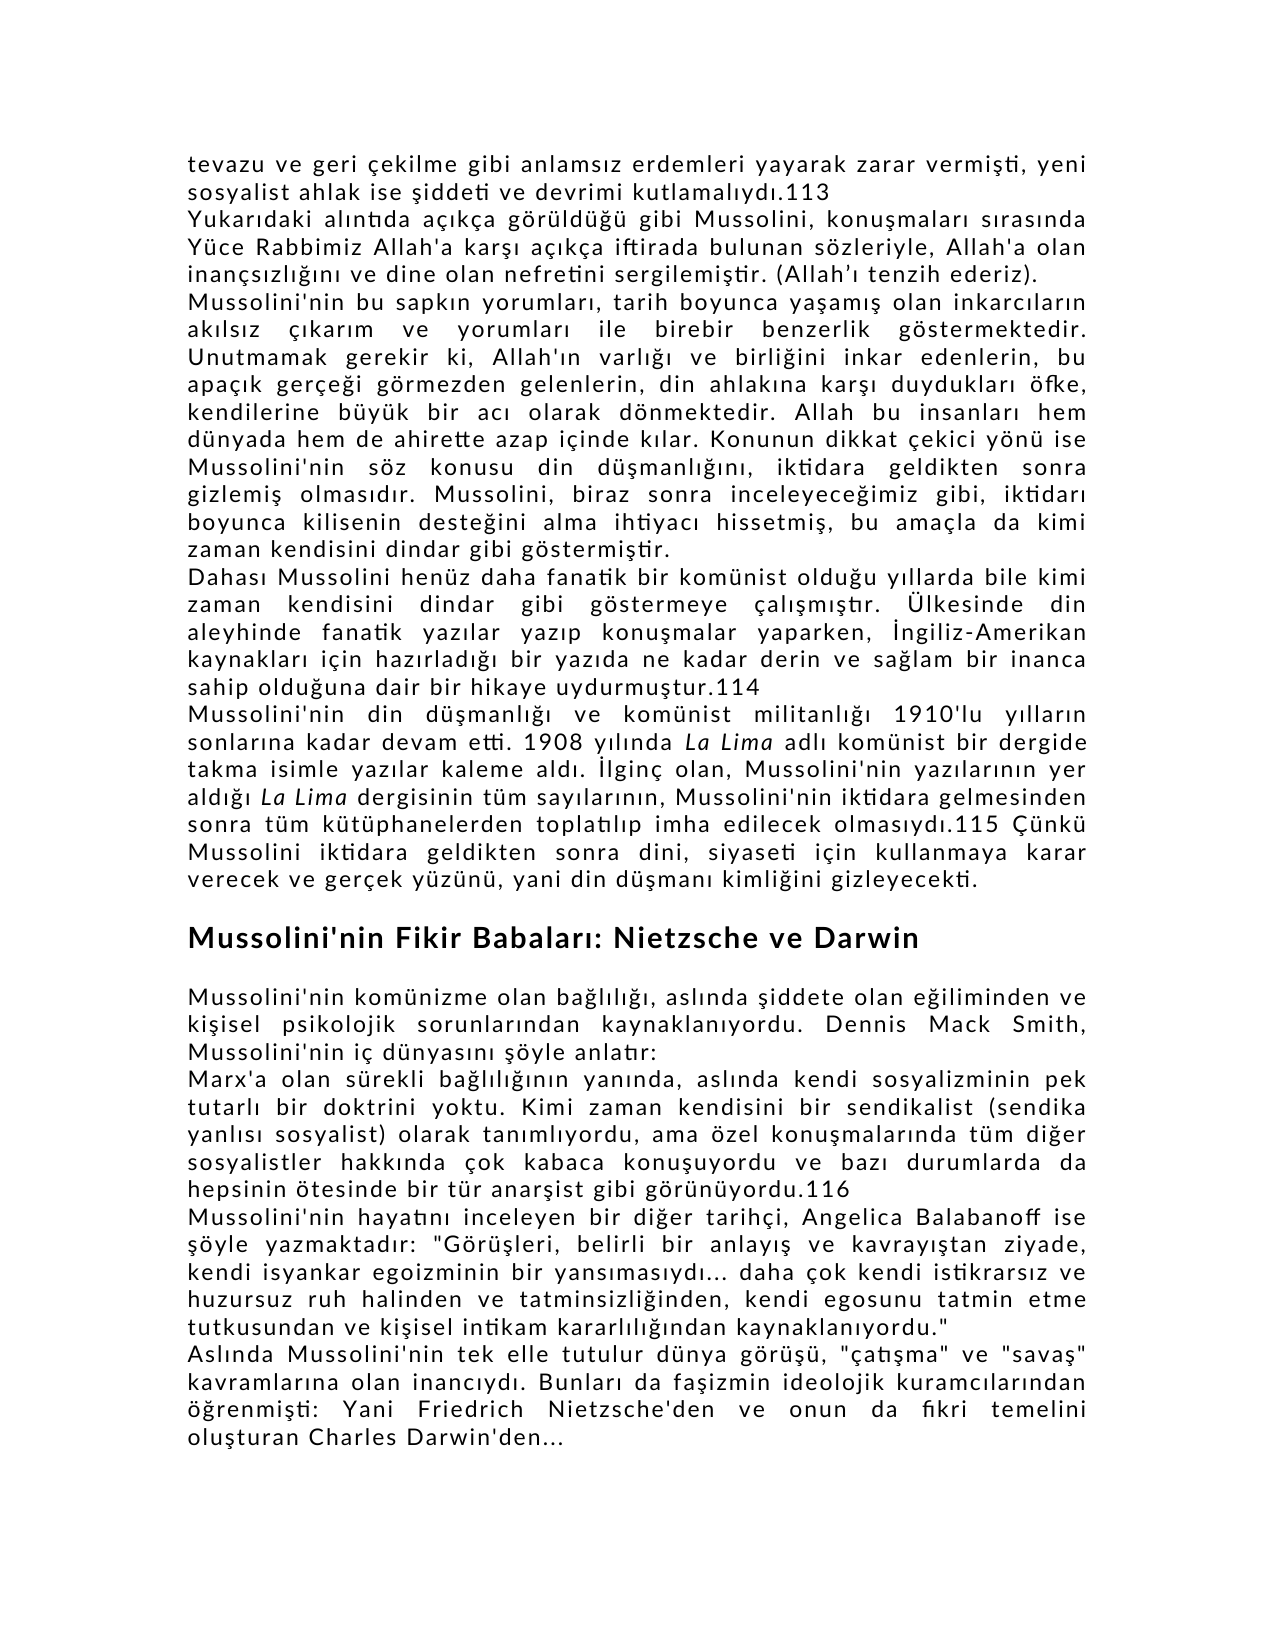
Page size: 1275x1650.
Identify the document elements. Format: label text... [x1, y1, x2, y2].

text Mussolini'nin hayatını inceleyen bir diğer tarihçi, Angelica Balabanoff ise şöyle yazmaktadır: "Görüşleri, belirli bir anlayış ve kavrayıştan ziyade, kendi isyankar egoizminin bir yansımasıydı... daha çok kendi istikrarsız ve huzursuz ruh halinden ve tatminsizliğinden, kendi egosunu tatmin etme tutkusundan ve kişisel intikam kararlılığından kaynaklanıyordu." [187, 1202, 1087, 1340]
text tevazu ve geri çekilme gibi anlamsız erdemleri yayarak zarar vermişti, yeni sosyalist ahlak ise şiddeti ve devrimi kutlamalıydı.113 [187, 150, 1087, 205]
text Mussolini'nin din düşmanlığı ve komünist militanlığı 1910'lu yılların sonlarına kadar devam etti. 1908 yılında La Lima adlı komünist bir dergide takma isimle yazılar kaleme aldı. İlginç olan, Mussolini'nin yazılarının yer aldığı La Lima dergisinin tüm sayılarının, Mussolini'nin iktidara gelmesinden sonra tüm kütüphanelerden toplatılıp imha edilecek olmasıydı.115 Çünkü Mussolini iktidara geldikten sonra dini, siyaseti için kullanmaya karar verecek ve gerçek yüzünü, yani din düşmanı kimliğini gizleyecekti. [187, 700, 1087, 892]
text Mussolini'nin Fikir Babaları: Nietzsche ve Darwin [187, 920, 1087, 955]
text Marx'a olan sürekli bağlılığının yanında, aslında kendi sosyalizminin pek tutarlı bir doktrini yoktu. Kimi zaman kendisini bir sendikalist (sendika yanlısı sosyalist) olarak tanımlıyordu, ama özel konuşmalarında tüm diğer sosyalistler hakkında çok kabaca konuşuyordu ve bazı durumlarda da hepsinin ötesinde bir tür anarşist gibi görünüyordu.116 [187, 1065, 1087, 1202]
text Yukarıdaki alıntıda açıkça görüldüğü gibi Mussolini, konuşmaları sırasında Yüce Rabbimiz Allah'a karşı açıkça iftirada bulunan sözleriyle, Allah'a olan inançsızlığını ve dine olan nefretini sergilemiştir. (Allah’ı tenzih ederiz). [187, 205, 1087, 287]
text Mussolini'nin bu sapkın yorumları, tarih boyunca yaşamış olan inkarcıların akılsız çıkarım ve yorumları ile birebir benzerlik göstermektedir. Unutmamak gerekir ki, Allah'ın varlığı ve birliğini inkar edenlerin, bu apaçık gerçeği görmezden gelenlerin, din ahlakına karşı duydukları öfke, kendilerine büyük bir acı olarak dönmektedir. Allah bu insanları hem dünyada hem de ahirette azap içinde kılar. Konunun dikkat çekici yönü ise Mussolini'nin söz konusu din düşmanlığını, iktidara geldikten sonra gizlemiş olmasıdır. Mussolini, biraz sonra inceleyeceğimiz gibi, iktidarı boyunca kilisenin desteğini alma ihtiyacı hissetmiş, bu amaçla da kimi zaman kendisini dindar gibi göstermiştir. [187, 287, 1087, 562]
text Mussolini'nin komünizme olan bağlılığı, aslında şiddete olan eğiliminden ve kişisel psikolojik sorunlarından kaynaklanıyordu. Dennis Mack Smith, Mussolini'nin iç dünyasını şöyle anlatır: [187, 982, 1087, 1065]
text Dahası Mussolini henüz daha fanatik bir komünist olduğu yıllarda bile kimi zaman kendisini dindar gibi göstermeye çalışmıştır. Ülkesinde din aleyhinde fanatik yazılar yazıp konuşmalar yaparken, İngiliz-Amerikan kaynakları için hazırladığı bir yazıda ne kadar derin ve sağlam bir inanca sahip olduğuna dair bir hikaye uydurmuştur.114 [187, 562, 1087, 700]
text Aslında Mussolini'nin tek elle tutulur dünya görüşü, "çatışma" ve "savaş" kavramlarına olan inancıydı. Bunları da faşizmin ideolojik kuramcılarından öğrenmişti: Yani Friedrich Nietzsche'den ve onun da fikri temelini oluşturan Charles Darwin'den... [187, 1340, 1087, 1450]
